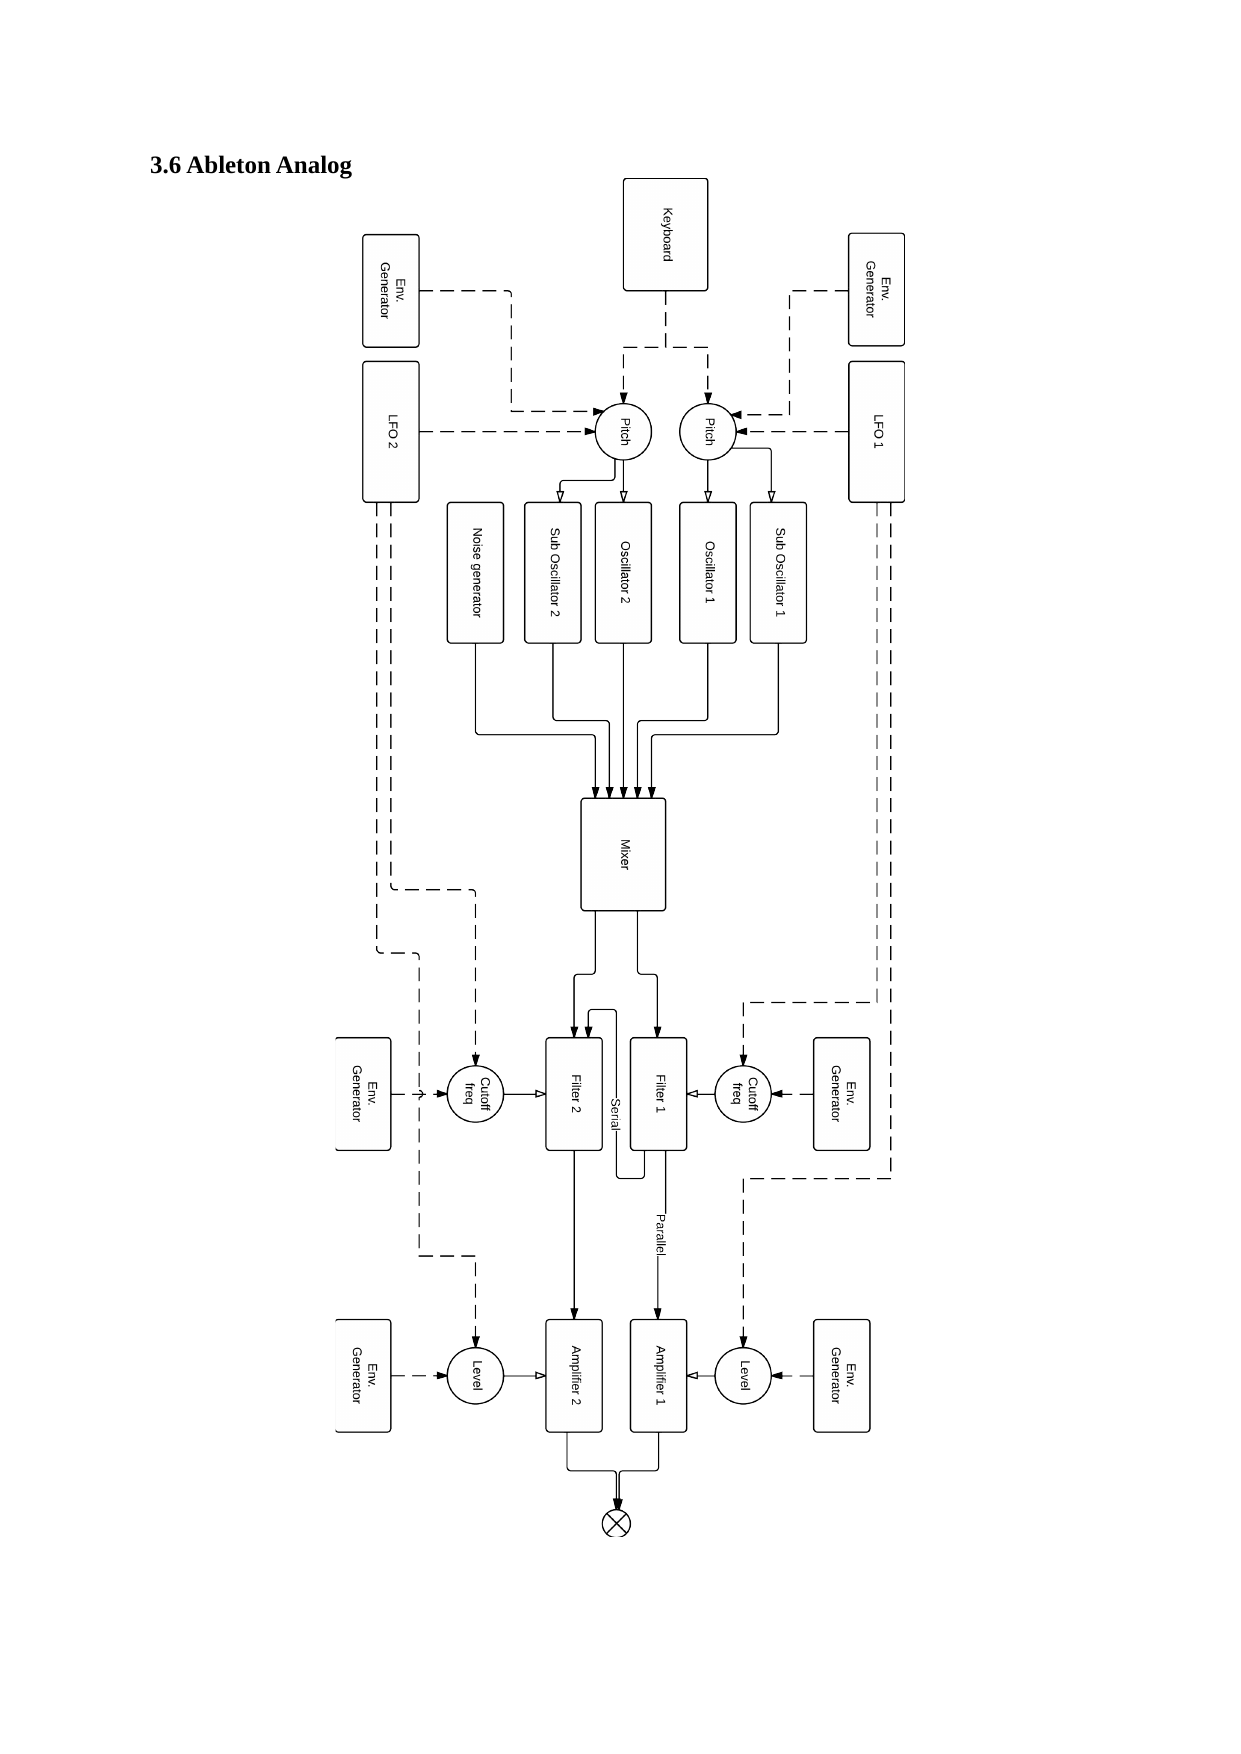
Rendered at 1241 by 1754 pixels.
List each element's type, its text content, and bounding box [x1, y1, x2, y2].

picture [335, 178, 905, 1537]
subtitle 3.6 Ableton Analog [150, 150, 1091, 179]
